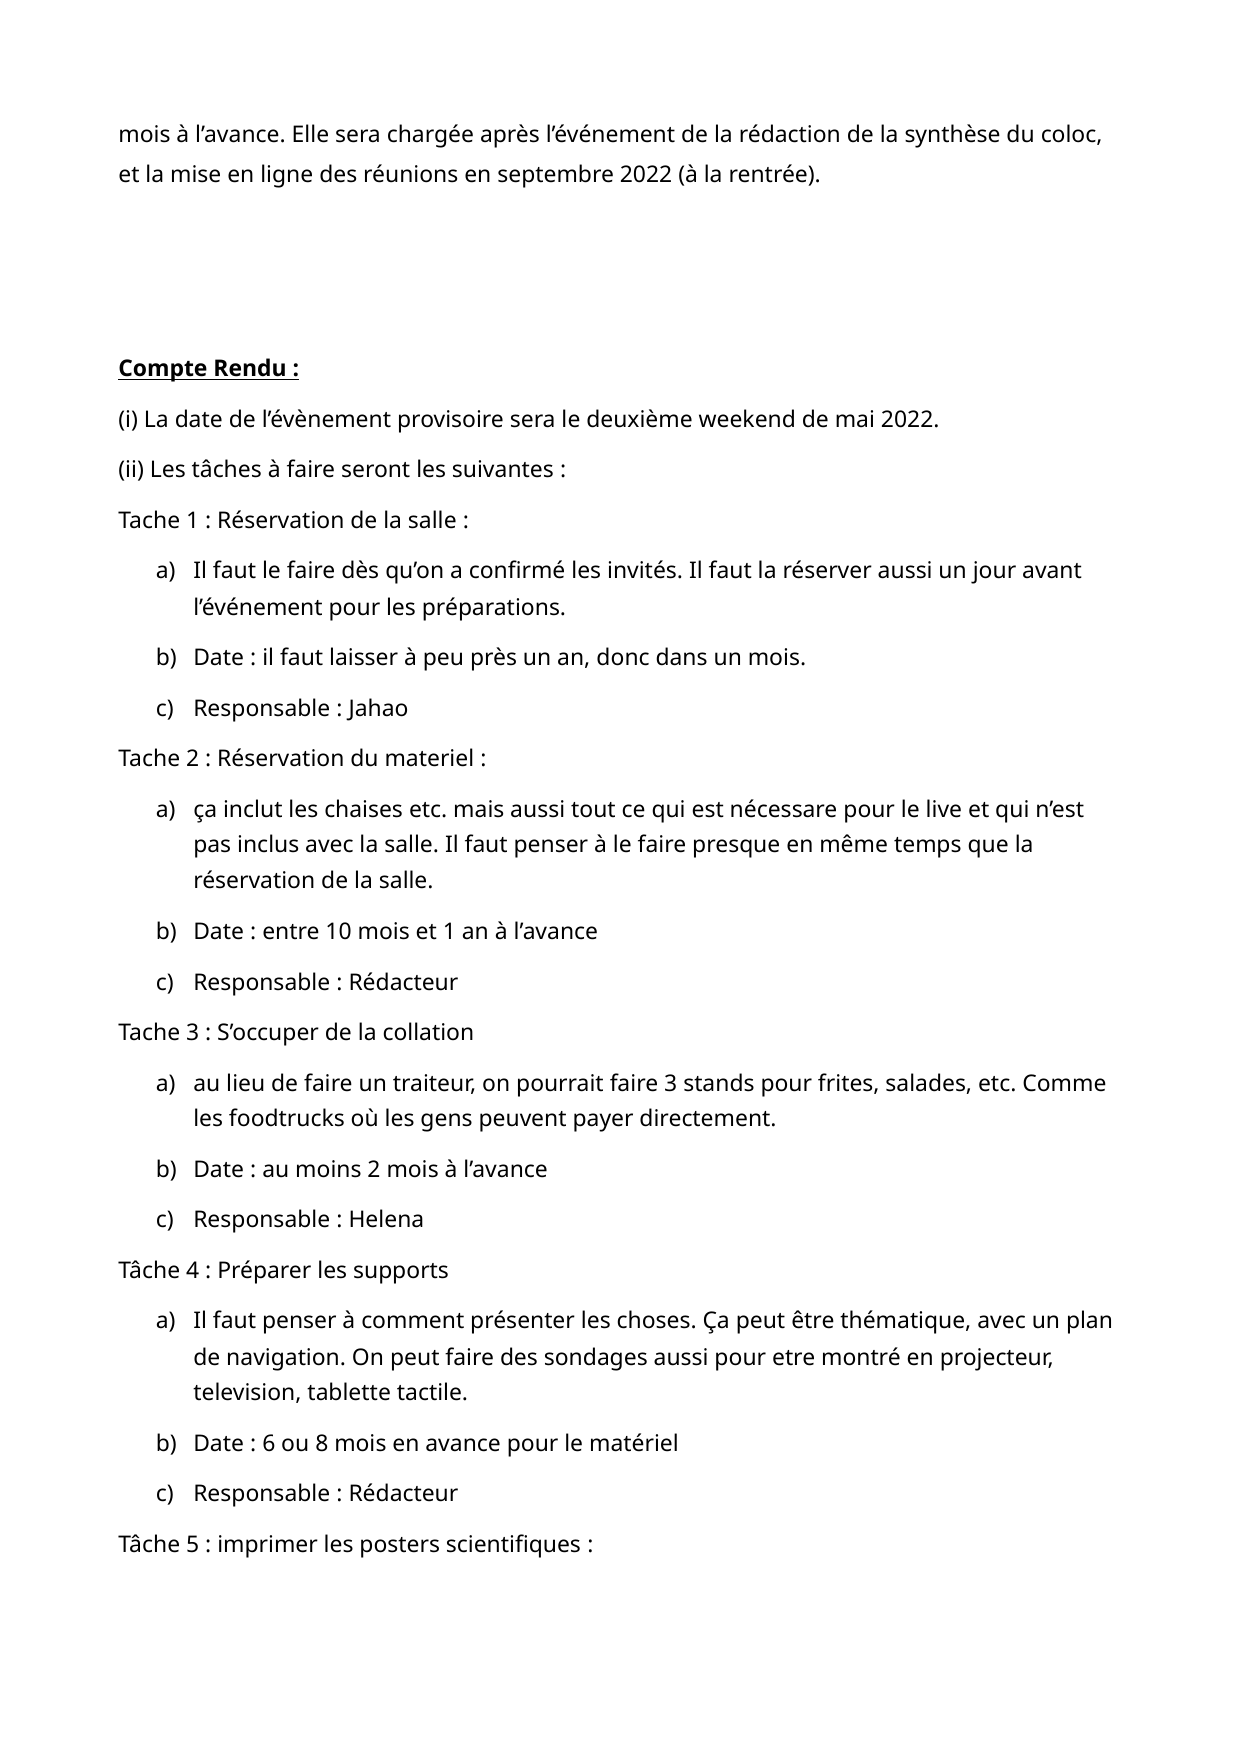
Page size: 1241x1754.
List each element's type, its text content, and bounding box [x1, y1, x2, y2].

list au lieu de faire un traiteur, on pourrait faire 3 stands pour frites, salades, etc. Comme les foodtrucks où les gens peuvent payer directement. [156, 1066, 1122, 1134]
text (ii) Les tâches à faire seront les suivantes : [118, 453, 1122, 485]
list Date : au moins 2 mois à l’avance [156, 1153, 1122, 1184]
list Date : entre 10 mois et 1 an à l’avance [156, 915, 1122, 946]
list Date : il faut laisser à peu près un an, donc dans un mois. [156, 641, 1122, 672]
text Tache 1 : Réservation de la salle : [118, 504, 1122, 535]
text mois à l’avance. Elle sera chargée après l’événement de la rédaction de la synthèse du coloc, et la mise en ligne des réunions en septembre 2022 (à la rentrée). [118, 118, 1122, 190]
text (i) La date de l’évènement provisoire sera le deuxième weekend de mai 2022. [118, 403, 1122, 434]
list Responsable : Rédacteur [156, 965, 1122, 997]
list Il faut le faire dès qu’on a confirmé les invités. Il faut la réserver aussi un jour avant l’événement pour les préparations. [156, 554, 1122, 622]
list Responsable : Jahao [156, 691, 1122, 723]
list Date : 6 ou 8 mois en avance pour le matériel [156, 1427, 1122, 1458]
text Tache 3 : S’occuper de la collation [118, 1016, 1122, 1047]
list Responsable : Helena [156, 1203, 1122, 1235]
list Il faut penser à comment présenter les choses. Ça peut être thématique, avec un plan de navigation. On peut faire des sondages aussi pour etre montré en projecteur, television, tablette tactile. [156, 1304, 1122, 1408]
text Tache 2 : Réservation du materiel : [118, 742, 1122, 773]
list Responsable : Rédacteur [156, 1477, 1122, 1509]
text Tâche 4 : Préparer les supports [118, 1254, 1122, 1285]
text Compte Rendu : [118, 352, 1122, 384]
list ça inclut les chaises etc. mais aussi tout ce qui est nécessare pour le live et qui n’est pas inclus avec la salle. Il faut penser à le faire presque en même temps que la réservation de la salle. [156, 792, 1122, 896]
text Tâche 5 : imprimer les posters scientifiques : [118, 1528, 1122, 1559]
